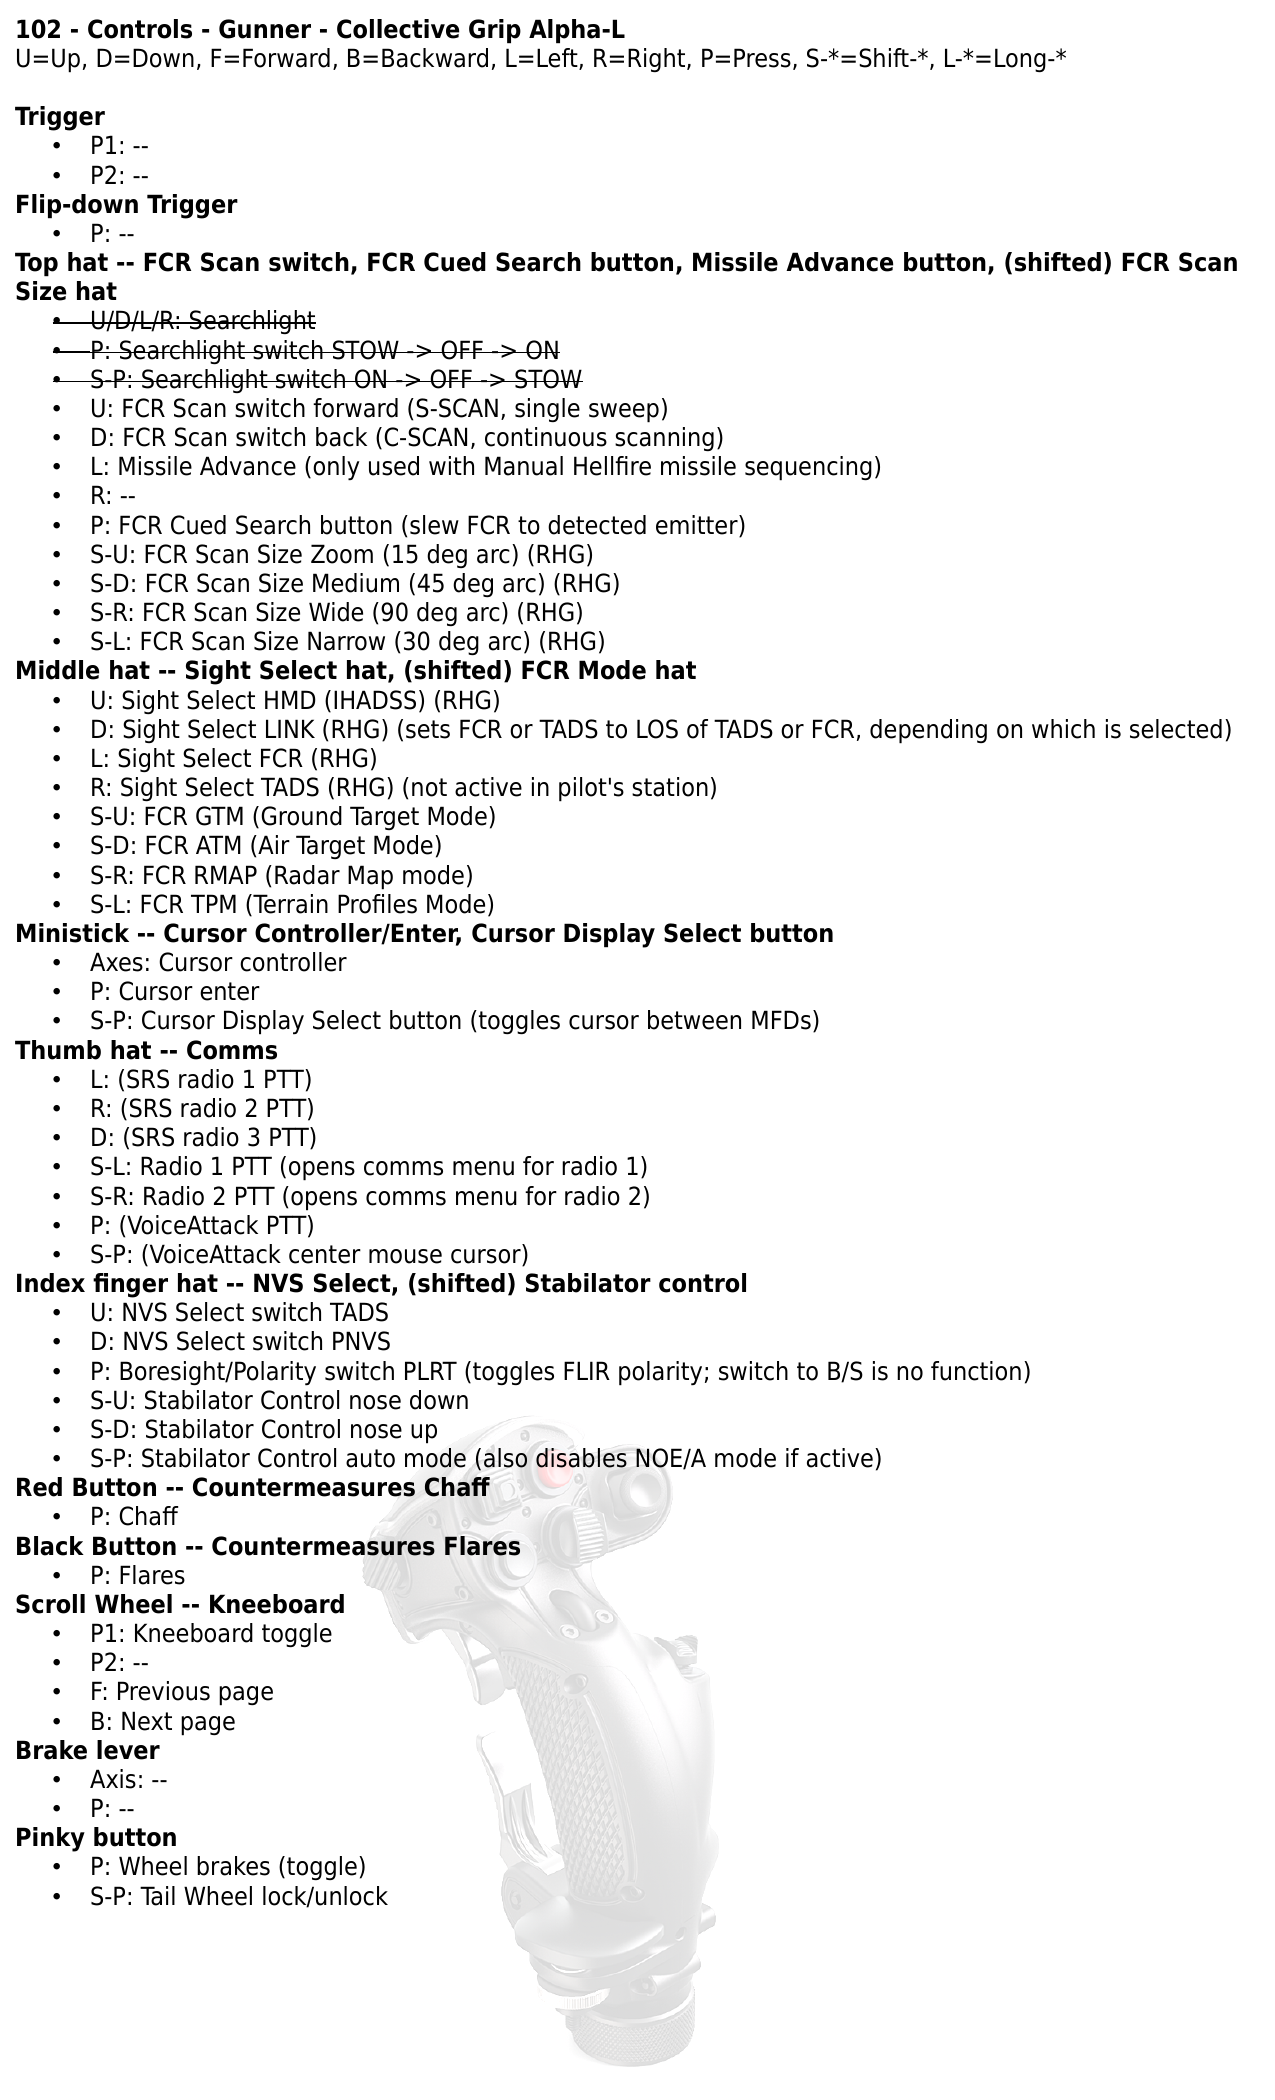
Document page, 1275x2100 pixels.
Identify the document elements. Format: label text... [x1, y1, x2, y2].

list B: Next page [1045, 1707, 1260, 1736]
list P: Chaff [52, 1502, 230, 1532]
list [1045, 1561, 1260, 1590]
list P: Wheel brakes (toggle) [1045, 1852, 1260, 1882]
list S-P: Searchlight switch ON -> OFF -> STOW [52, 365, 1260, 394]
text Scroll Wheel -- Kneeboard [15, 1590, 230, 1619]
text Pinky button [15, 1823, 230, 1852]
list P: Searchlight switch STOW -> OFF -> ON [52, 336, 1260, 365]
text Thumb hat -- Comms [15, 1036, 1260, 1065]
list S-D: Stabilator Control nose up [1045, 1415, 1260, 1444]
list S-U: Stabilator Control nose down [52, 1386, 230, 1415]
text Red Button -- Countermeasures Chaff [15, 1473, 230, 1502]
list P2: -- [52, 161, 1260, 190]
text U=Up, D=Down, F=Forward, B=Backward, L=Left, R=Right, P=Press, S-*=Shift-*, L-*=Long-* [15, 44, 1260, 73]
list P: -- [52, 219, 1260, 248]
list L: (SRS radio 1 PTT) [52, 1065, 1260, 1094]
list U/D/L/R: Searchlight [52, 307, 1260, 336]
list S-D: FCR ATM (Air Target Mode) [52, 832, 1260, 861]
text Trigger [15, 102, 1260, 132]
text [1045, 1823, 1260, 1852]
list S-R: Radio 2 PTT (opens comms menu for radio 2) [52, 1182, 1260, 1211]
list S-P: Stabilator Control auto mode (also disables NOE/A mode if active) [52, 1444, 230, 1473]
list D: NVS Select switch PNVS [1045, 1327, 1260, 1357]
list L: Sight Select FCR (RHG) [52, 744, 1260, 773]
list P: Cursor enter [52, 977, 1260, 1007]
list U: NVS Select switch TADS [52, 1298, 1260, 1327]
list [1045, 1765, 1260, 1794]
list S-D: FCR Scan Size Medium (45 deg arc) (RHG) [52, 569, 1260, 598]
list S-U: FCR Scan Size Zoom (15 deg arc) (RHG) [52, 540, 1260, 569]
text 102 - Controls - Gunner - Collective Grip Alpha-L [15, 15, 1260, 44]
text Top hat -- FCR Scan switch, FCR Cued Search button, Missile Advance button, (shifted) FCR Scan Size hat [15, 248, 1260, 307]
list S-R: FCR RMAP (Radar Map mode) [52, 861, 1260, 890]
list P2: -- [52, 1648, 230, 1677]
list S-P: Cursor Display Select button (toggles cursor between MFDs) [52, 1007, 1260, 1036]
list S-R: FCR Scan Size Wide (90 deg arc) (RHG) [52, 598, 1260, 627]
list B: Next page [52, 1707, 230, 1736]
list P: Flares [52, 1561, 230, 1590]
list [1045, 1648, 1260, 1677]
list [1045, 1502, 1260, 1532]
list P: -- [52, 1794, 230, 1823]
list P1: Kneeboard toggle [1045, 1619, 1260, 1648]
text Middle hat -- Sight Select hat, (shifted) FCR Mode hat [15, 657, 1260, 686]
list P: Boresight/Polarity switch PLRT (toggles FLIR polarity; switch to B/S is no function) [1045, 1357, 1260, 1386]
text Brake lever [15, 1736, 230, 1765]
list U: Sight Select HMD (IHADSS) (RHG) [52, 686, 1260, 715]
text Red Button -- Countermeasures Chaff [1045, 1473, 1260, 1502]
list [1045, 1794, 1260, 1823]
list P: Boresight/Polarity switch PLRT (toggles FLIR polarity; switch to B/S is no function) [52, 1357, 230, 1386]
list S-P: Tail Wheel lock/unlock [52, 1882, 230, 1911]
list Axes: Cursor controller [52, 948, 1260, 977]
list F: Previous page [1045, 1677, 1260, 1707]
list R: Sight Select TADS (RHG) (not active in pilot's station) [52, 773, 1260, 802]
text Black Button -- Countermeasures Flares [1045, 1532, 1260, 1561]
list S-D: Stabilator Control nose up [52, 1415, 230, 1444]
list D: NVS Select switch PNVS [52, 1327, 230, 1357]
list S-P: (VoiceAttack center mouse cursor) [52, 1240, 1260, 1269]
list P: (VoiceAttack PTT) [52, 1211, 1260, 1240]
list R: -- [52, 482, 1260, 511]
text [1045, 1736, 1260, 1765]
list P1: -- [52, 132, 1260, 161]
list D: Sight Select LINK (RHG) (sets FCR or TADS to LOS of TADS or FCR, depending on which is selected) [52, 715, 1260, 744]
text Ministick -- Cursor Controller/Enter, Cursor Display Select button [15, 919, 1260, 948]
text Index finger hat -- NVS Select, (shifted) Stabilator control [15, 1269, 1260, 1298]
list D: (SRS radio 3 PTT) [52, 1123, 1260, 1152]
list S-L: FCR TPM (Terrain Profiles Mode) [52, 890, 1260, 919]
list S-U: Stabilator Control nose down [1045, 1386, 1260, 1415]
list L: Missile Advance (only used with Manual Hellfire missile sequencing) [52, 452, 1260, 482]
list S-L: Radio 1 PTT (opens comms menu for radio 1) [52, 1152, 1260, 1182]
text Scroll Wheel -- Kneeboard [1045, 1590, 1260, 1619]
text Black Button -- Countermeasures Flares [15, 1532, 230, 1561]
list U: FCR Scan switch forward (S-SCAN, single sweep) [52, 394, 1260, 423]
list S-U: FCR GTM (Ground Target Mode) [52, 802, 1260, 832]
list Axis: -- [52, 1765, 230, 1794]
list P: FCR Cued Search button (slew FCR to detected emitter) [52, 511, 1260, 540]
list R: (SRS radio 2 PTT) [52, 1094, 1260, 1123]
list P: Wheel brakes (toggle) [52, 1852, 230, 1882]
list S-P: Stabilator Control auto mode (also disables NOE/A mode if active) [1045, 1444, 1260, 1473]
list S-L: FCR Scan Size Narrow (30 deg arc) (RHG) [52, 627, 1260, 657]
list S-P: Tail Wheel lock/unlock [1045, 1882, 1260, 1911]
list F: Previous page [52, 1677, 230, 1707]
list P1: Kneeboard toggle [52, 1619, 230, 1648]
text Flip-down Trigger [15, 190, 1260, 219]
list D: FCR Scan switch back (C-SCAN, continuous scanning) [52, 423, 1260, 452]
